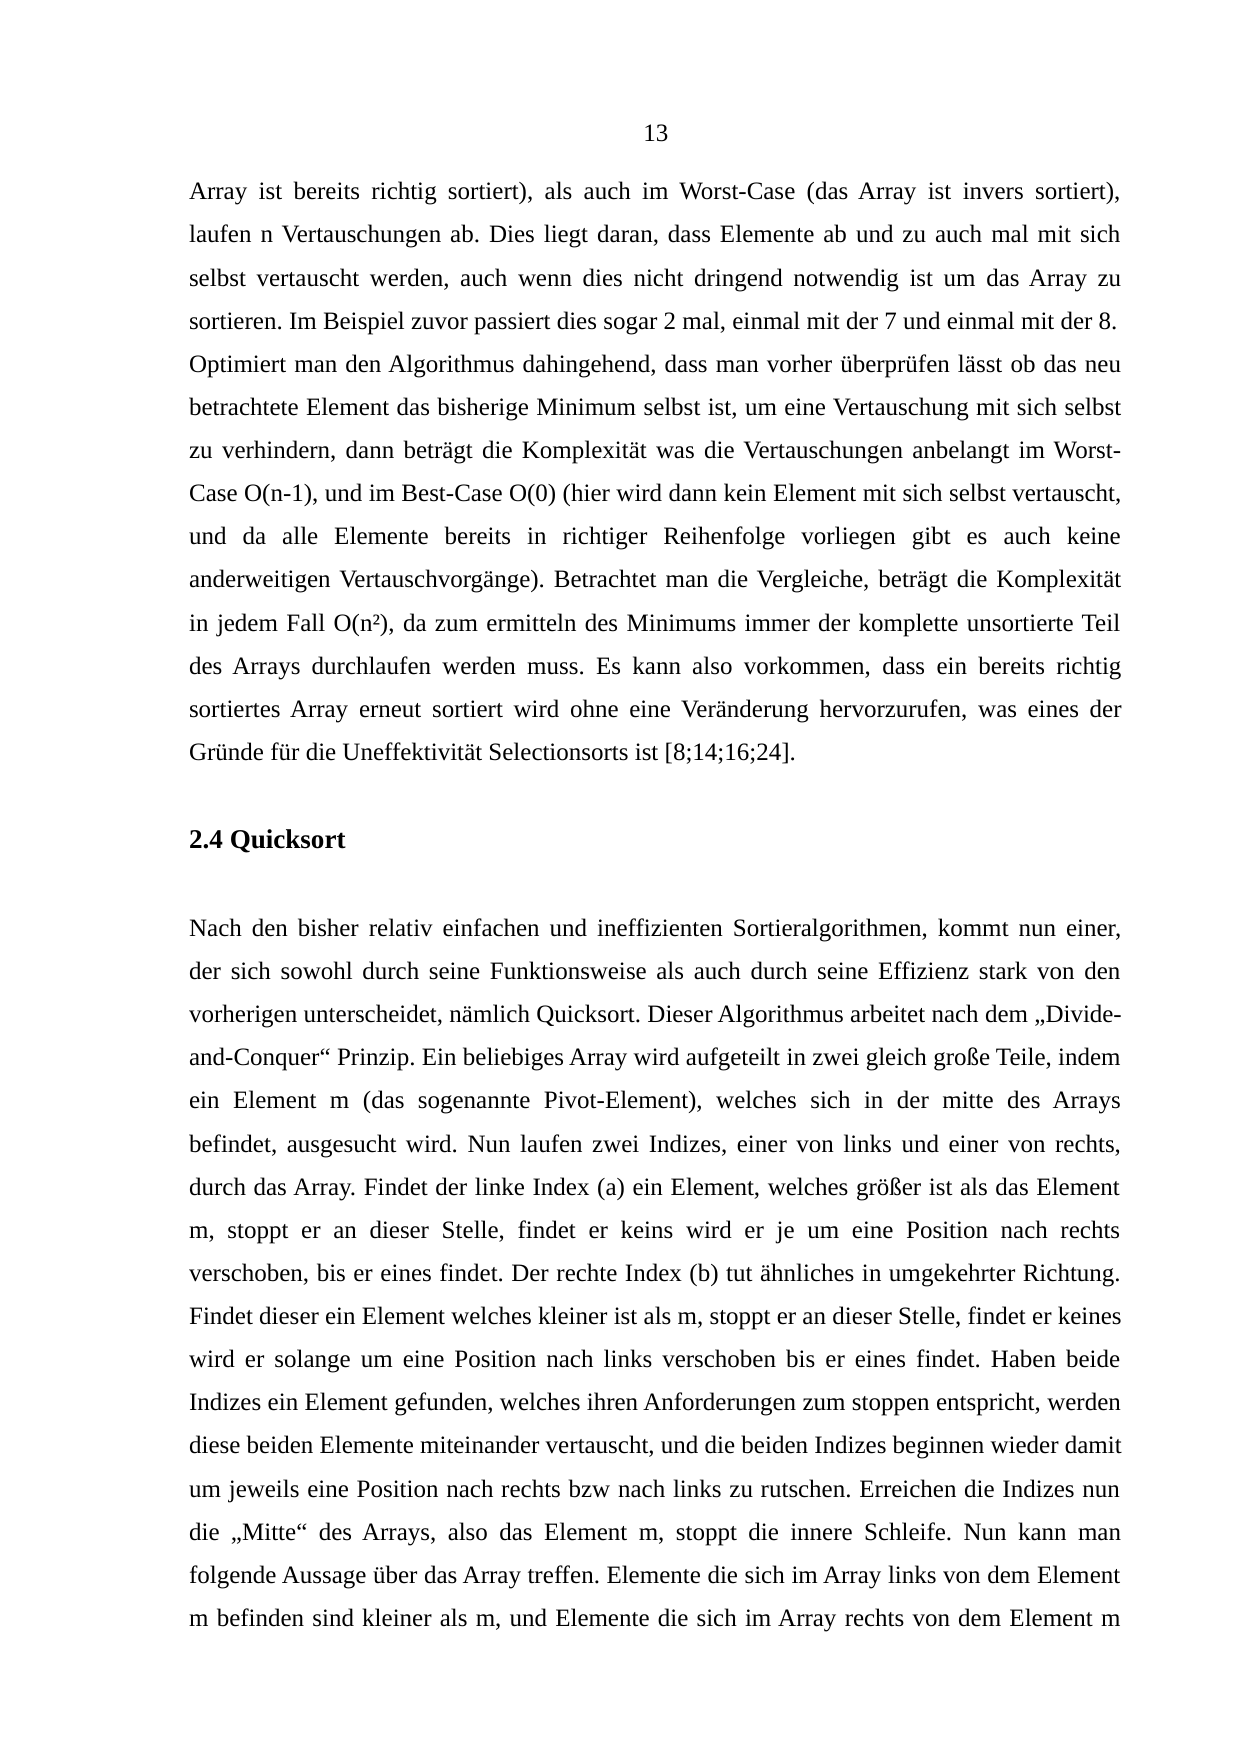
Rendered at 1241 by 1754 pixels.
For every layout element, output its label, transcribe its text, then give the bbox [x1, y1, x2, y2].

text Array ist bereits richtig sortiert), als auch im Worst-Case (das Array ist invers sortiert), laufen n Vertauschungen ab. Dies liegt daran, dass Elemente ab und zu auch mal mit sich selbst vertauscht werden, auch wenn dies nicht dringend notwendig ist um das Array zu sortieren. Im Beispiel zuvor passiert dies sogar 2 mal, einmal mit der 7 und einmal mit der 8. [189, 176, 1122, 334]
text Optimiert man den Algorithmus dahingehend, dass man vorher überprüfen lässt ob das neu betrachtete Element das bisherige Minimum selbst ist, um eine Vertauschung mit sich selbst zu verhindern, dann beträgt die Komplexität was die Vertauschungen anbelangt im Worst-Case O(n-1), und im Best-Case O(0) (hier wird dann kein Element mit sich selbst vertauscht, und da alle Elemente bereits in richtiger Reihenfolge vorliegen gibt es auch keine anderweitigen Vertauschvorgänge). Betrachtet man die Vergleiche, beträgt die Komplexität in jedem Fall O(n²), da zum ermitteln des Minimums immer der komplette unsortierte Teil des Arrays durchlaufen werden muss. Es kann also vorkommen, dass ein bereits richtig sortiertes Array erneut sortiert wird ohne eine Veränderung hervorzurufen, was eines der Gründe für die Uneffektivität Selectionsorts ist [8;14;16;24]. [189, 349, 1122, 766]
text Nach den bisher relativ einfachen und ineffizienten Sortieralgorithmen, kommt nun einer, der sich sowohl durch seine Funktionsweise als auch durch seine Effizienz stark von den vorherigen unterscheidet, nämlich Quicksort. Dieser Algorithmus arbeitet nach dem „Divide-and-Conquer“ Prinzip. Ein beliebiges Array wird aufgeteilt in zwei gleich große Teile, indem ein Element m (das sogenannte Pivot-Element), welches sich in der mitte des Arrays befindet, ausgesucht wird. Nun laufen zwei Indizes, einer von links und einer von rechts, durch das Array. Findet der linke Index (a) ein Element, welches größer ist als das Element m, stoppt er an dieser Stelle, findet er keins wird er je um eine Position nach rechts verschoben, bis er eines findet. Der rechte Index (b) tut ähnliches in umgekehrter Richtung. Findet dieser ein Element welches kleiner ist als m, stoppt er an dieser Stelle, findet er keines wird er solange um eine Position nach links verschoben bis er eines findet. Haben beide Indizes ein Element gefunden, welches ihren Anforderungen zum stoppen entspricht, werden diese beiden Elemente miteinander vertauscht, und die beiden Indizes beginnen wieder damit um jeweils eine Position nach rechts bzw nach links zu rutschen. Erreichen die Indizes nun die „Mitte“ des Arrays, also das Element m, stoppt die innere Schleife. Nun kann man folgende Aussage über das Array treffen. Elemente die sich im Array links von dem Element m befinden sind kleiner als m, und Elemente die sich im Array rechts von dem Element m [189, 913, 1122, 1632]
text 2.4 Quicksort [189, 823, 1122, 854]
